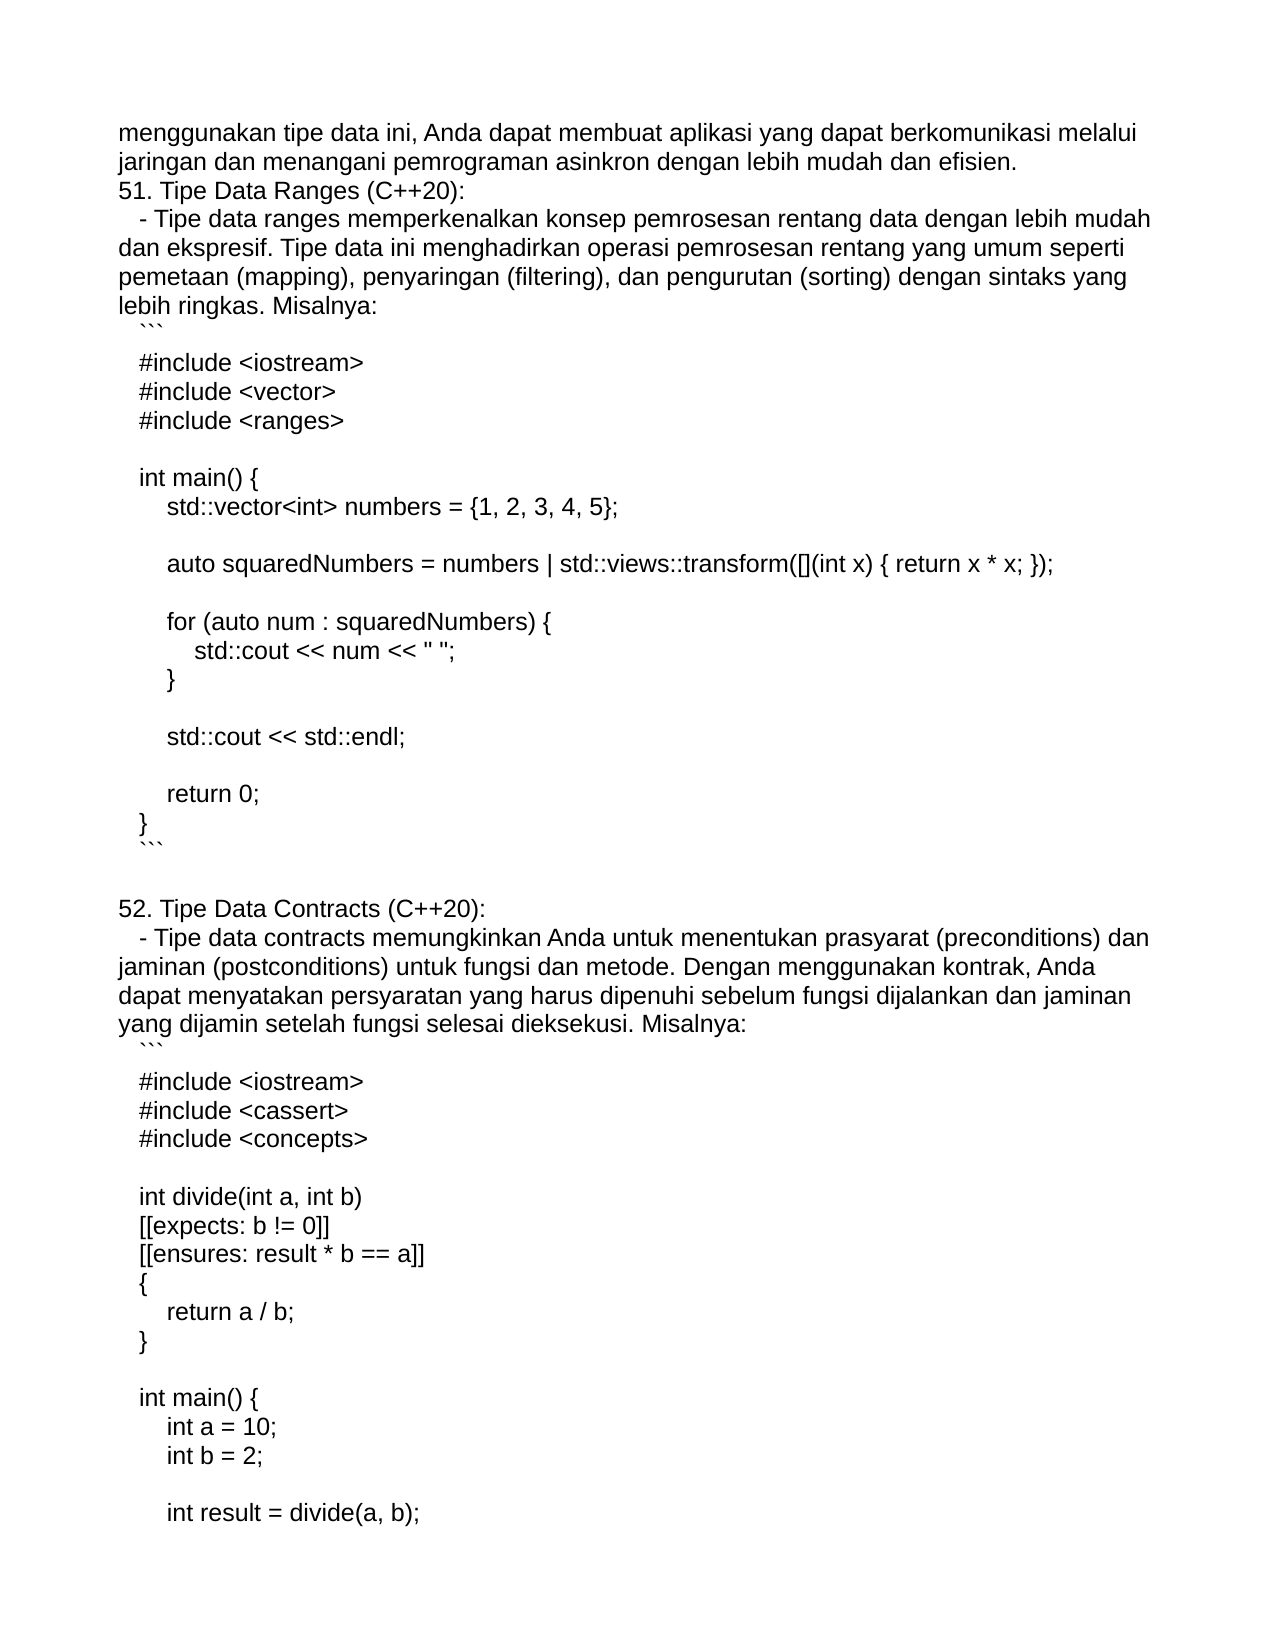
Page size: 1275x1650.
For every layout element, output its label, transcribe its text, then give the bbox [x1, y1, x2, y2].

text 52. Tipe Data Contracts (C++20): [118, 894, 1157, 923]
text } [118, 664, 1157, 693]
text return 0; [118, 779, 1157, 808]
text ``` [118, 837, 1157, 866]
text int result = divide(a, b); [118, 1498, 1157, 1527]
text [[expects: b != 0]] [118, 1211, 1157, 1239]
text } [118, 808, 1157, 837]
text - Tipe data contracts memungkinkan Anda untuk menentukan prasyarat (preconditions) dan jaminan (postconditions) untuk fungsi dan metode. Dengan menggunakan kontrak, Anda dapat menyatakan persyaratan yang harus dipenuhi sebelum fungsi dijalankan dan jaminan yang dijamin setelah fungsi selesai dieksekusi. Misalnya: [118, 923, 1157, 1038]
text return a / b; [118, 1297, 1157, 1326]
text ``` [118, 319, 1157, 348]
text int main() { [118, 463, 1157, 492]
text int b = 2; [118, 1441, 1157, 1469]
text [[ensures: result * b == a]] [118, 1239, 1157, 1268]
text #include <iostream> [118, 348, 1157, 377]
text std::cout << num << " "; [118, 636, 1157, 664]
text - Tipe data ranges memperkenalkan konsep pemrosesan rentang data dengan lebih mudah dan ekspresif. Tipe data ini menghadirkan operasi pemrosesan rentang yang umum seperti pemetaan (mapping), penyaringan (filtering), dan pengurutan (sorting) dengan sintaks yang lebih ringkas. Misalnya: [118, 204, 1157, 319]
text 51. Tipe Data Ranges (C++20): [118, 176, 1157, 204]
text std::vector<int> numbers = {1, 2, 3, 4, 5}; [118, 492, 1157, 521]
text ``` [118, 1038, 1157, 1067]
text } [118, 1326, 1157, 1354]
text for (auto num : squaredNumbers) { [118, 607, 1157, 636]
text #include <iostream> [118, 1067, 1157, 1096]
text int divide(int a, int b) [118, 1182, 1157, 1211]
text std::cout << std::endl; [118, 722, 1157, 751]
text #include <cassert> [118, 1096, 1157, 1124]
text { [118, 1268, 1157, 1297]
text int main() { [118, 1383, 1157, 1412]
text #include <concepts> [118, 1124, 1157, 1153]
text #include <ranges> [118, 406, 1157, 434]
text auto squaredNumbers = numbers | std::views::transform([](int x) { return x * x; }); [118, 549, 1157, 578]
text int a = 10; [118, 1412, 1157, 1441]
text menggunakan tipe data ini, Anda dapat membuat aplikasi yang dapat berkomunikasi melalui jaringan dan menangani pemrograman asinkron dengan lebih mudah dan efisien. [118, 118, 1157, 176]
text #include <vector> [118, 377, 1157, 406]
